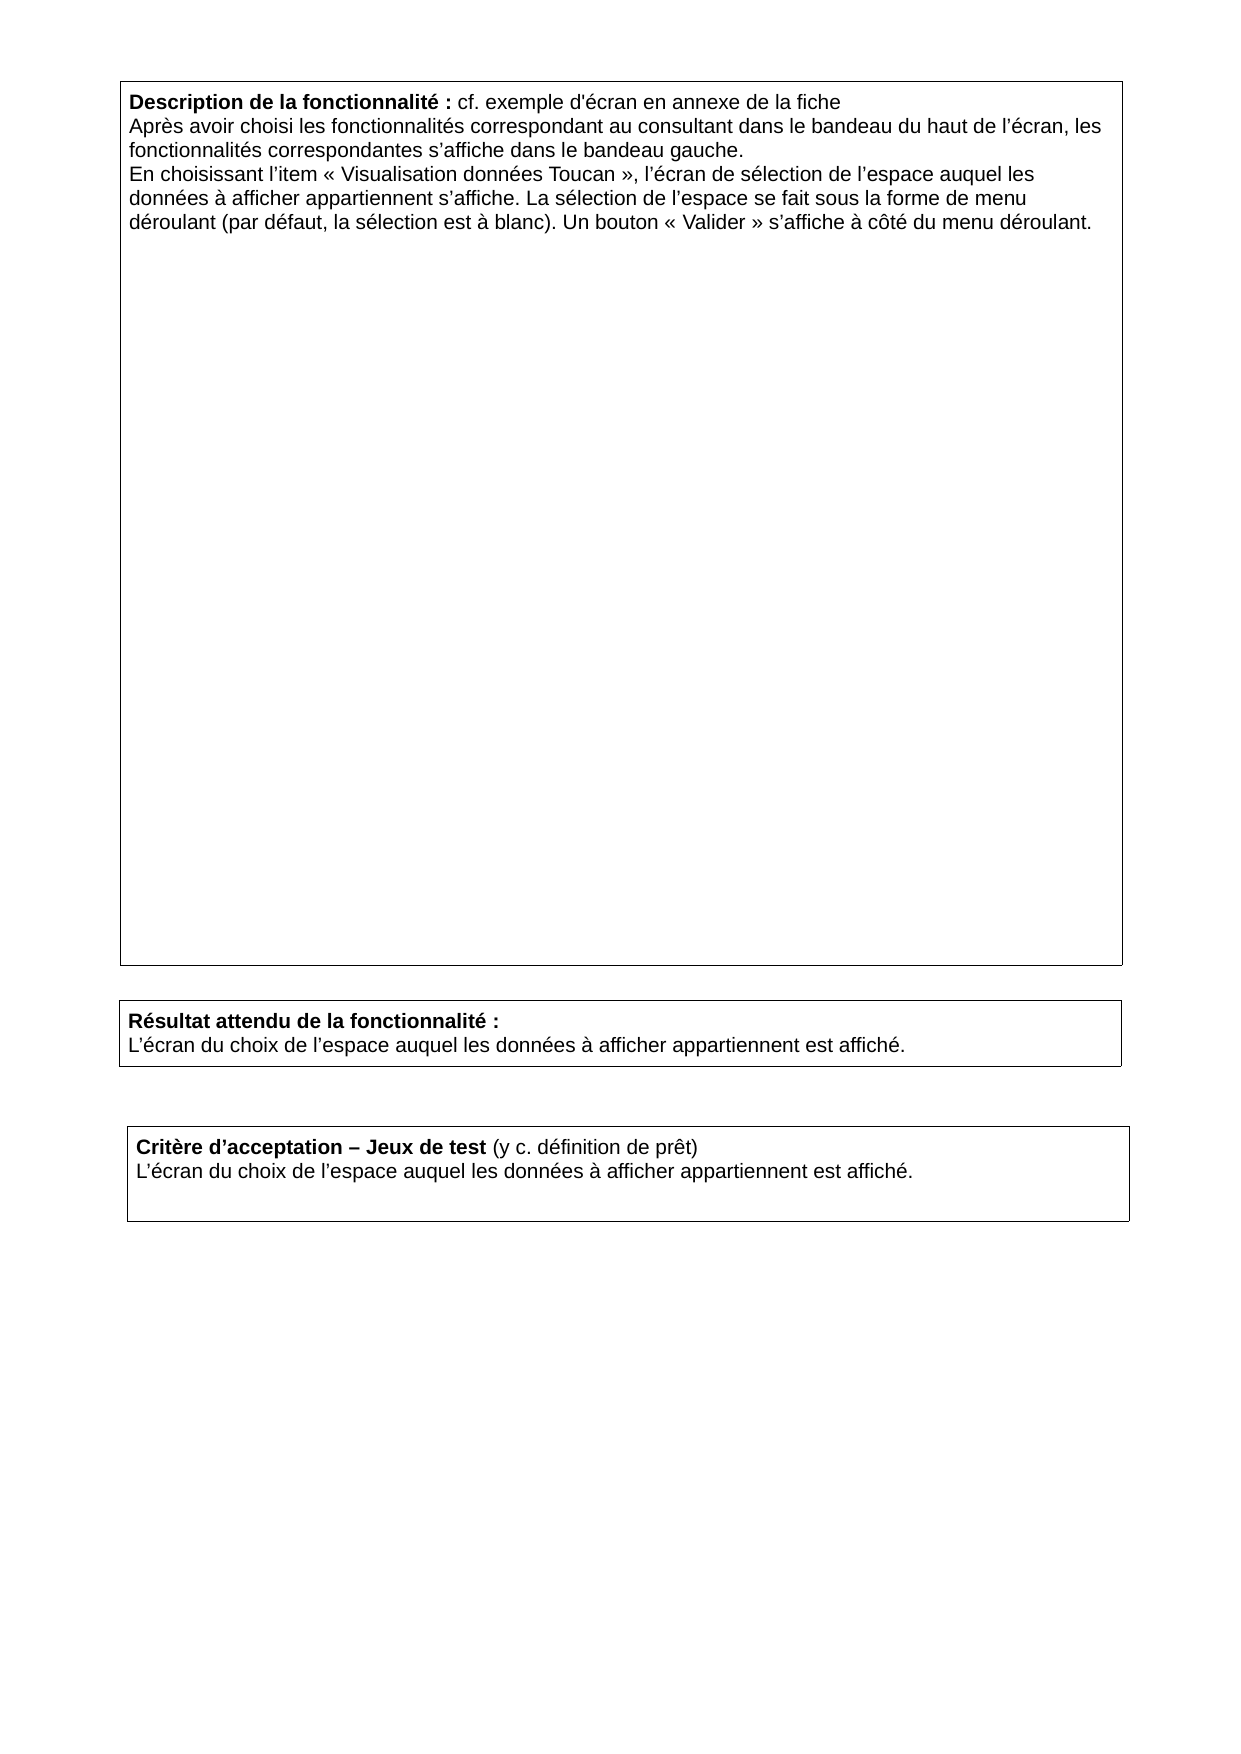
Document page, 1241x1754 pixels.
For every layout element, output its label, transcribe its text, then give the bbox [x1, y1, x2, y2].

text L’écran du choix de l’espace auquel les données à afficher appartiennent est affiché. [136, 1159, 1120, 1183]
text Description de la fonctionnalité : cf. exemple d'écran en annexe de la fiche [129, 90, 1113, 114]
text En choisissant l’item « Visualisation données Toucan », l’écran de sélection de l’espace auquel les données à afficher appartiennent s’affiche. La sélection de l’espace se fait sous la forme de menu déroulant (par défaut, la sélection est à blanc). Un bouton « Valider » s’affiche à côté du menu déroulant. [129, 162, 1113, 234]
text Résultat attendu de la fonctionnalité : [128, 1009, 1112, 1033]
text L’écran du choix de l’espace auquel les données à afficher appartiennent est affiché. [128, 1033, 1112, 1057]
text Critère d’acceptation – Jeux de test (y c. définition de prêt) [136, 1135, 1120, 1159]
text Après avoir choisi les fonctionnalités correspondant au consultant dans le bandeau du haut de l’écran, les fonctionnalités correspondantes s’affiche dans le bandeau gauche. [129, 114, 1113, 162]
